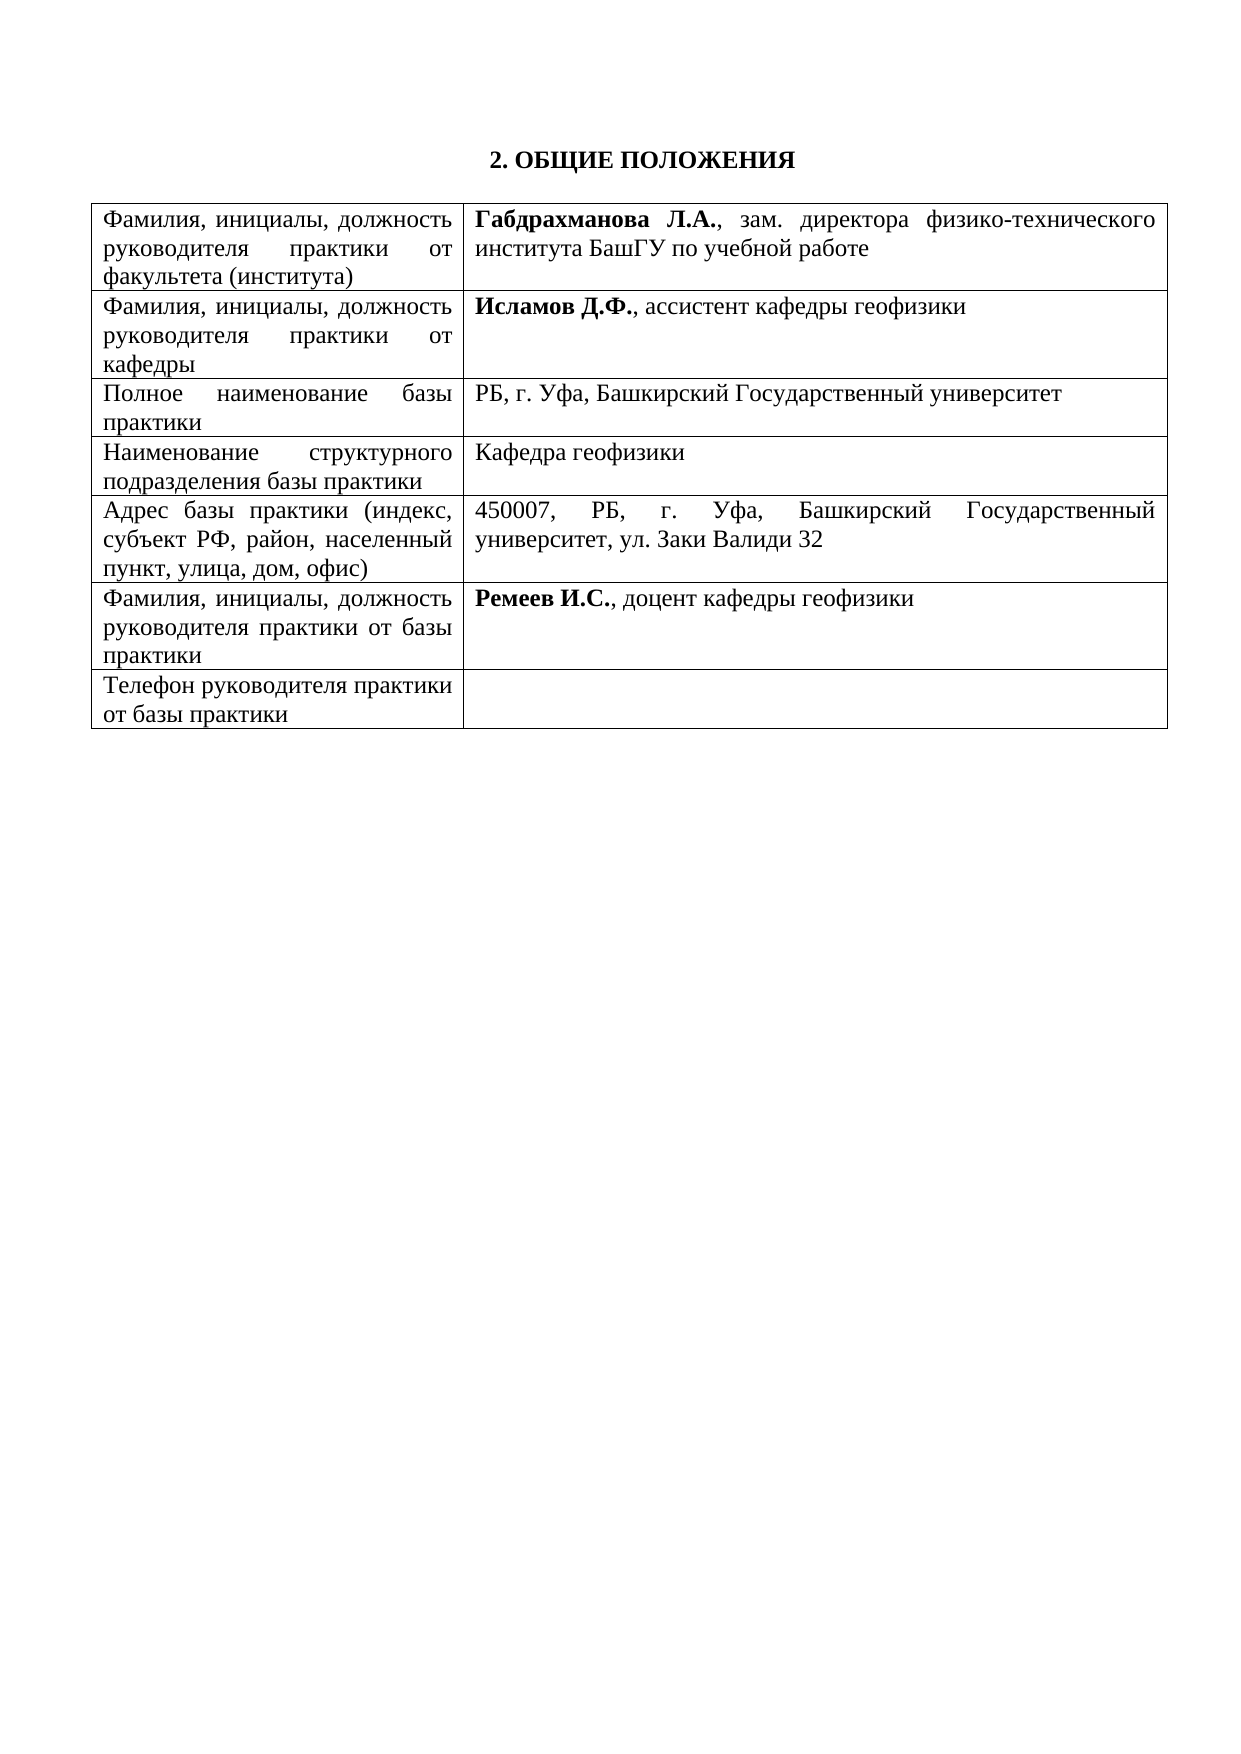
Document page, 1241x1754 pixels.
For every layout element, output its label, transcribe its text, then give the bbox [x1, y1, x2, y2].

table_cell Кафедра геофизики [464, 437, 1167, 494]
table_cell Адрес базы практики (индекс, субъект РФ, район, населенный пункт, улица, дом, офис) [92, 496, 463, 582]
text 2. ОБЩИЕ ПОЛОЖЕНИЯ [103, 145, 1181, 174]
table_cell РБ, г. Уфа, Башкирский Государственный университет [464, 379, 1167, 436]
table_cell Ремеев И.С., доцент кафедры геофизики [464, 583, 1167, 669]
table_cell 450007, РБ, г. Уфа, Башкирский Государственный университет, ул. Заки Валиди 32 [464, 496, 1167, 582]
table_cell Наименование структурного подразделения базы практики [92, 437, 463, 494]
table_cell Полное наименование базы практики [92, 379, 463, 436]
table_cell Исламов Д.Ф., ассистент кафедры геофизики [464, 291, 1167, 377]
table_cell Фамилия, инициалы, должность руководителя практики от кафедры [92, 291, 463, 377]
table_cell [464, 670, 1167, 728]
table_header Габдрахманова Л.А., зам. директора физико-технического института БашГУ по учебной работе [464, 204, 1167, 290]
table_cell Телефон руководителя практики от базы практики [92, 670, 463, 728]
table_cell Фамилия, инициалы, должность руководителя практики от базы практики [92, 583, 463, 669]
table_header Фамилия, инициалы, должность руководителя практики от факультета (института) [92, 204, 463, 290]
